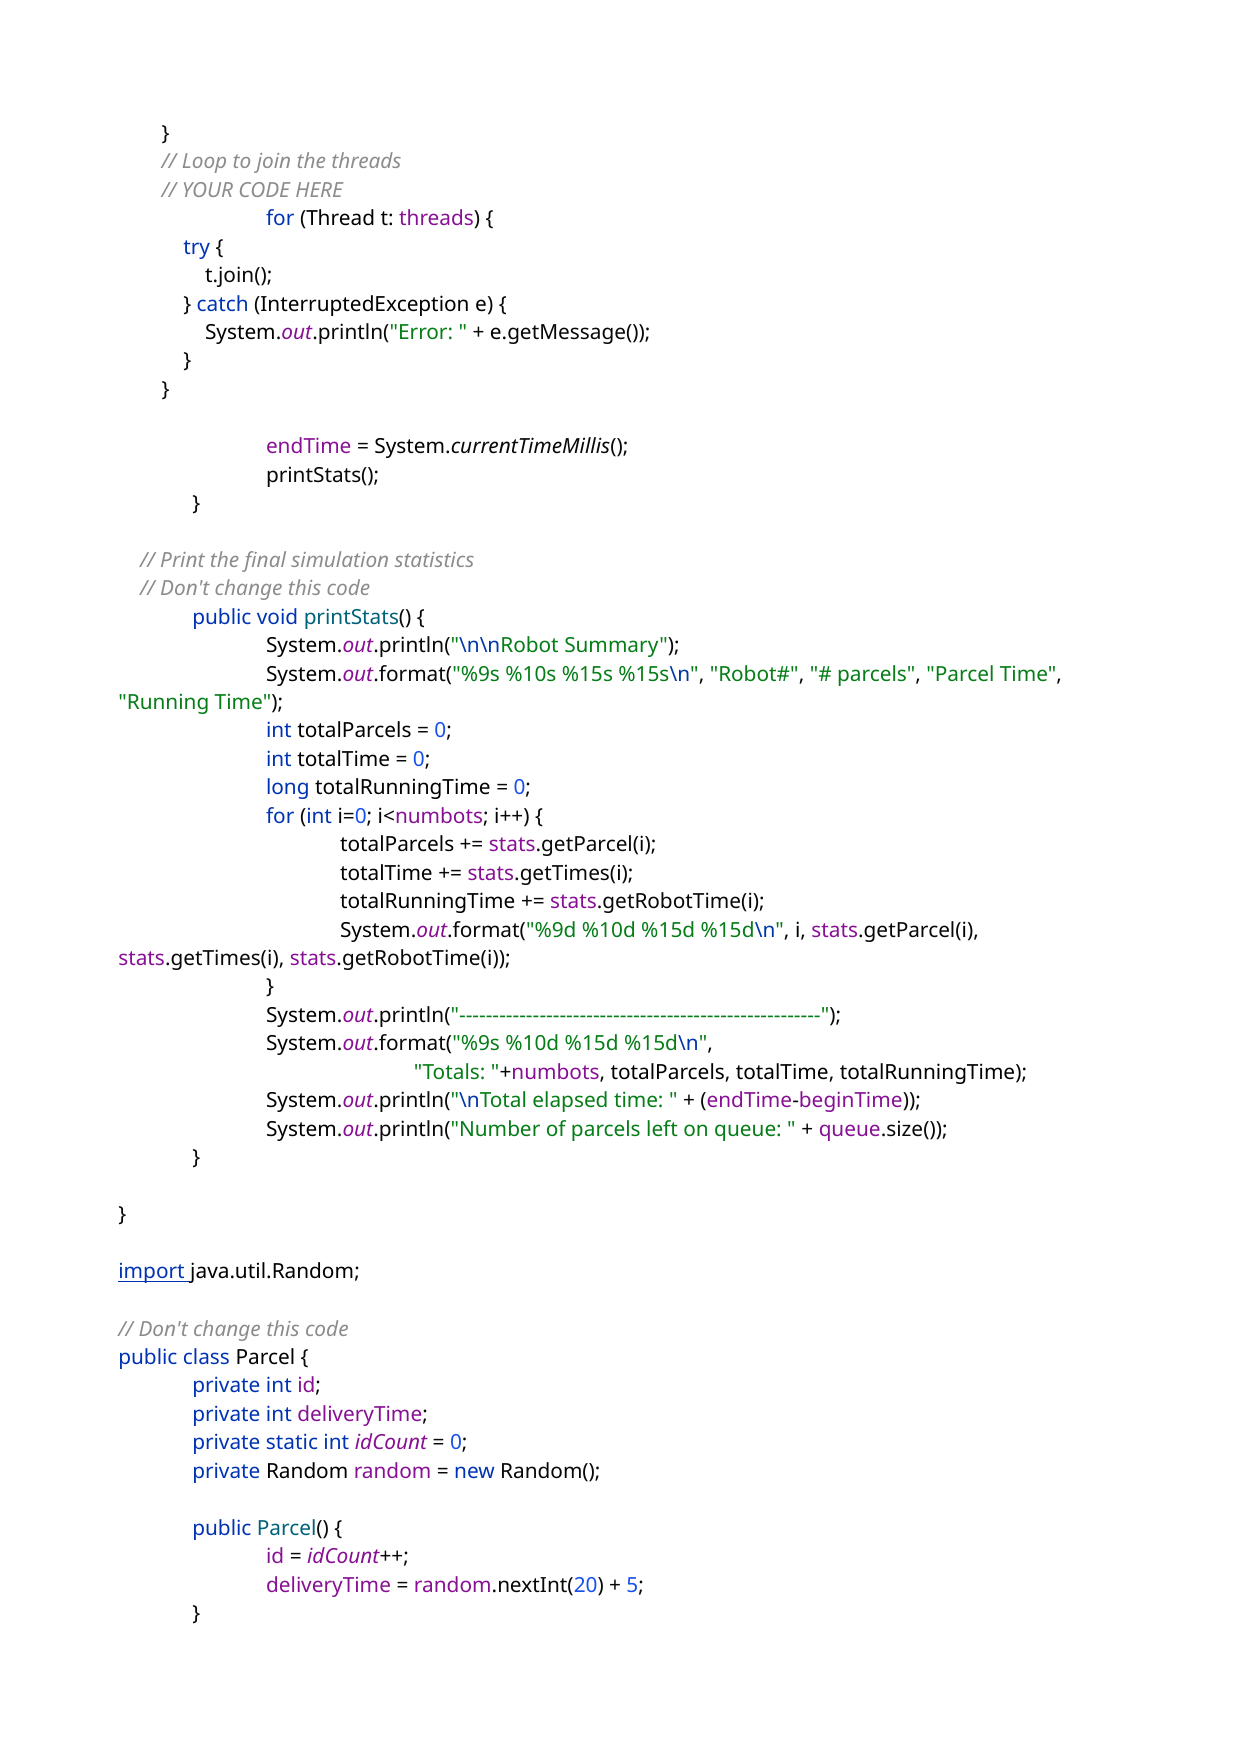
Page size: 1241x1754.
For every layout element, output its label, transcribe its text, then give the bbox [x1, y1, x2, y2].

text import java.util.Random; // Don't change this code public class Parcel { private int id; private int deliveryTime; private static int idCount = 0; private Random random = new Random(); public Parcel() { id = idCount++; deliveryTime = random.nextInt(20) + 5; } [118, 1257, 1122, 1627]
text } // Loop to join the threads // YOUR CODE HERE for (Thread t: threads) { try { t.join(); } catch (InterruptedException e) { System.out.println("Error: " + e.getMessage()); } } endTime = System.currentTimeMillis(); printStats(); } // Print the final simulation statistics // Don't change this code public void printStats() { System.out.println("\n\nRobot Summary"); System.out.format("%9s %10s %15s %15s\n", "Robot#", "# parcels", "Parcel Time", "Running Time"); int totalParcels = 0; int totalTime = 0; long totalRunningTime = 0; for (int i=0; i<numbots; i++) { totalParcels += stats.getParcel(i); totalTime += stats.getTimes(i); totalRunningTime += stats.getRobotTime(i); System.out.format("%9d %10d %15d %15d\n", i, stats.getParcel(i), stats.getTimes(i), stats.getRobotTime(i)); } System.out.println("------------------------------------------------------"); System.out.format("%9s %10d %15d %15d\n", "Totals: "+numbots, totalParcels, totalTime, totalRunningTime); System.out.println("\nTotal elapsed time: " + (endTime-beginTime)); System.out.println("Number of parcels left on queue: " + queue.size()); } } [118, 118, 1122, 1257]
